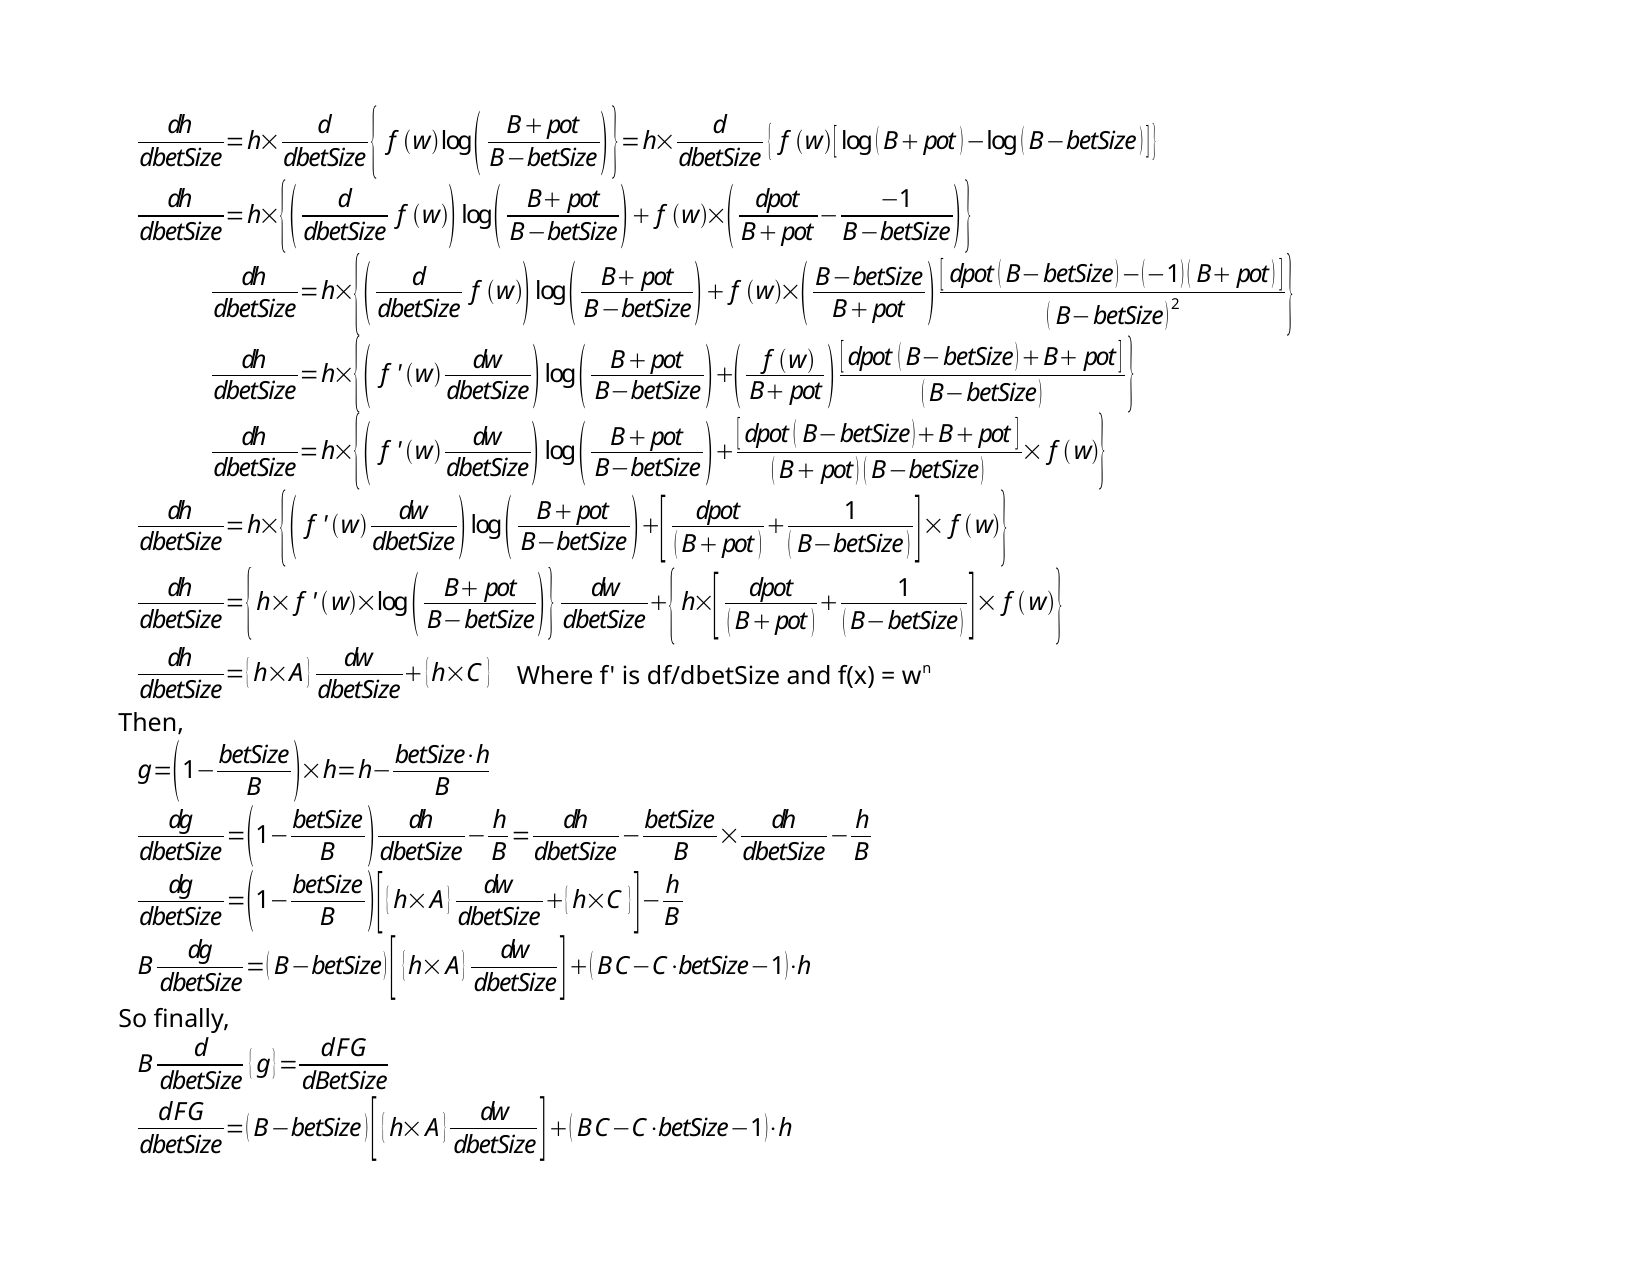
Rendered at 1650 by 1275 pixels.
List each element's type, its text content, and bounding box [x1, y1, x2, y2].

text So finally, [118, 1001, 1532, 1035]
text Where f' is df/dbetSize and f(x) = wn [118, 644, 1532, 705]
text Then, [118, 705, 1532, 739]
